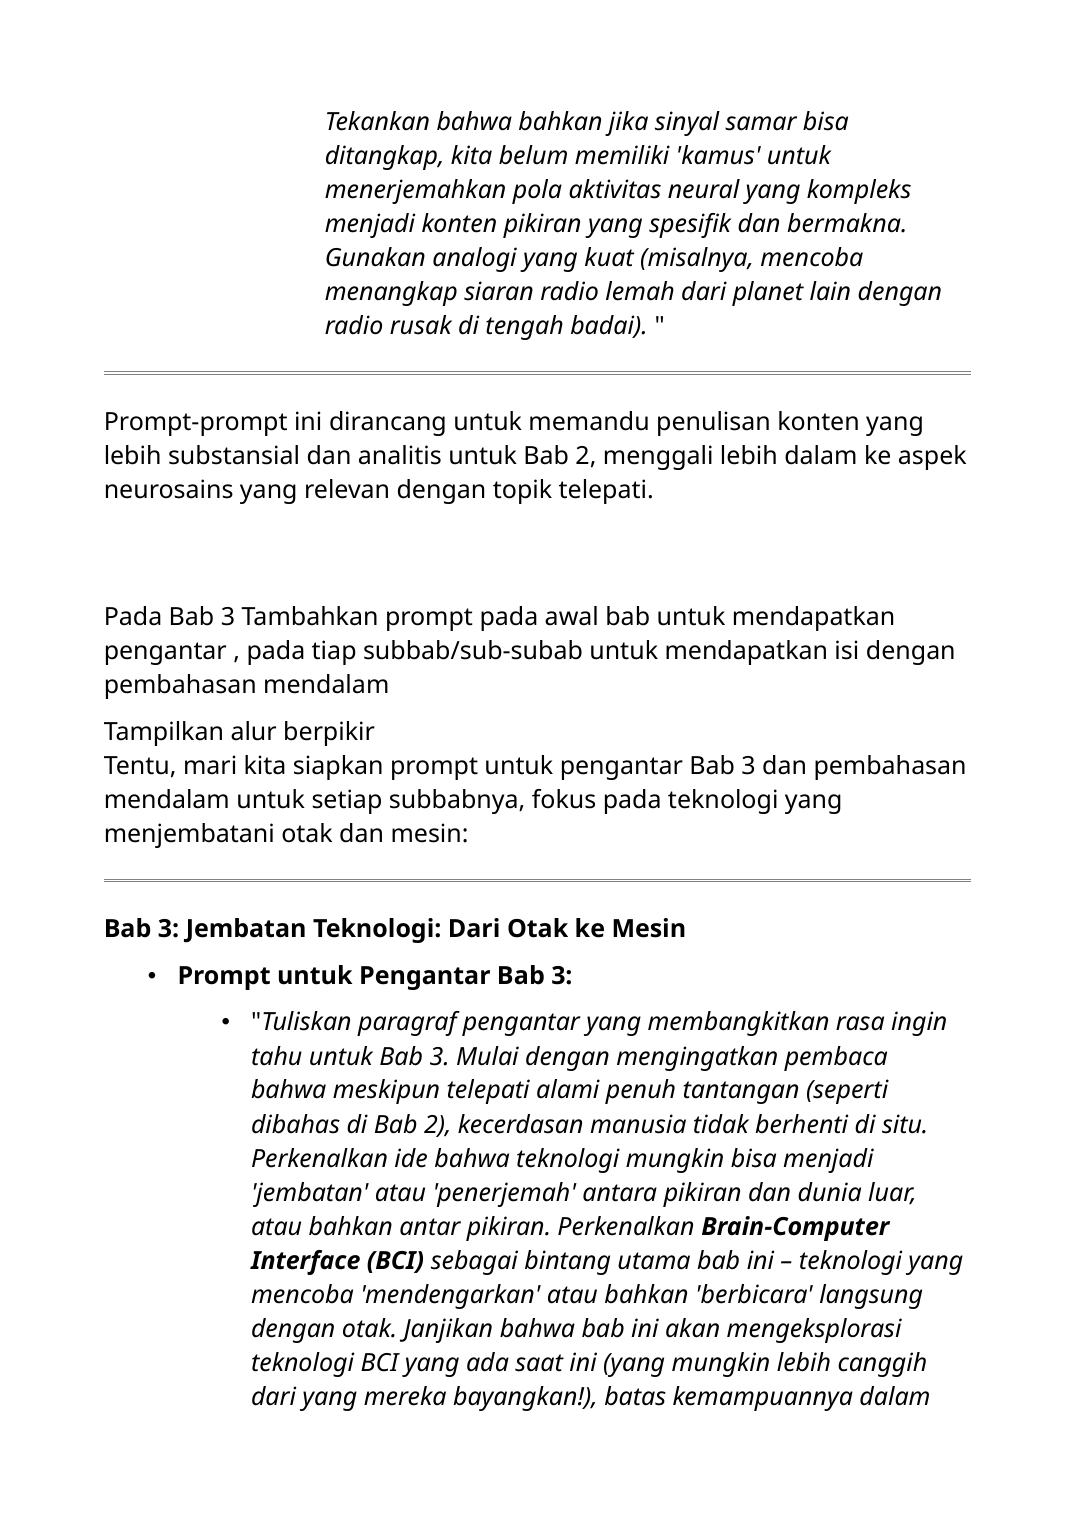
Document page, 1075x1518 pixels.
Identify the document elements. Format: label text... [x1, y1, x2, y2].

text Prompt-prompt ini dirancang untuk memandu penulisan konten yang lebih substansial dan analitis untuk Bab 2, menggali lebih dalam ke aspek neurosains yang relevan dengan topik telepati. [103, 403, 971, 506]
text Pada Bab 3 Tambahkan prompt pada awal bab untuk mendapatkan pengantar , pada tiap subbab/sub-subab untuk mendapatkan isi dengan pembahasan mendalam [103, 599, 971, 701]
list "Tuliskan paragraf pengantar yang membangkitkan rasa ingin tahu untuk Bab 3. Mulai dengan mengingatkan pembaca bahwa meskipun telepati alami penuh tantangan (seperti dibahas di Bab 2), kecerdasan manusia tidak berhenti di situ. Perkenalkan ide bahwa teknologi mungkin bisa menjadi 'jembatan' atau 'penerjemah' antara pikiran dan dunia luar, atau bahkan antar pikiran. Perkenalkan Brain-Computer Interface (BCI) sebagai bintang utama bab ini – teknologi yang mencoba 'mendengarkan' atau bahkan 'berbicara' langsung dengan otak. Janjikan bahwa bab ini akan mengeksplorasi teknologi BCI yang ada saat ini (yang mungkin lebih canggih dari yang mereka bayangkan!), batas kemampuannya dalam [221, 1004, 971, 1413]
list Tekankan bahwa bahkan jika sinyal samar bisa ditangkap, kita belum memiliki 'kamus' untuk menerjemahkan pola aktivitas neural yang kompleks menjadi konten pikiran yang spesifik dan bermakna. Gunakan analogi yang kuat (misalnya, mencoba menangkap siaran radio lemah dari planet lain dengan radio rusak di tengah badai). " [295, 103, 971, 342]
list Prompt untuk Pengantar Bab 3: [148, 957, 971, 992]
text Tentu, mari kita siapkan prompt untuk pengantar Bab 3 dan pembahasan mendalam untuk setiap subbabnya, fokus pada teknologi yang menjembatani otak dan mesin: [103, 747, 971, 849]
text Bab 3: Jembatan Teknologi: Dari Otak ke Mesin [103, 911, 971, 945]
text Tampilkan alur berpikir [103, 713, 971, 747]
